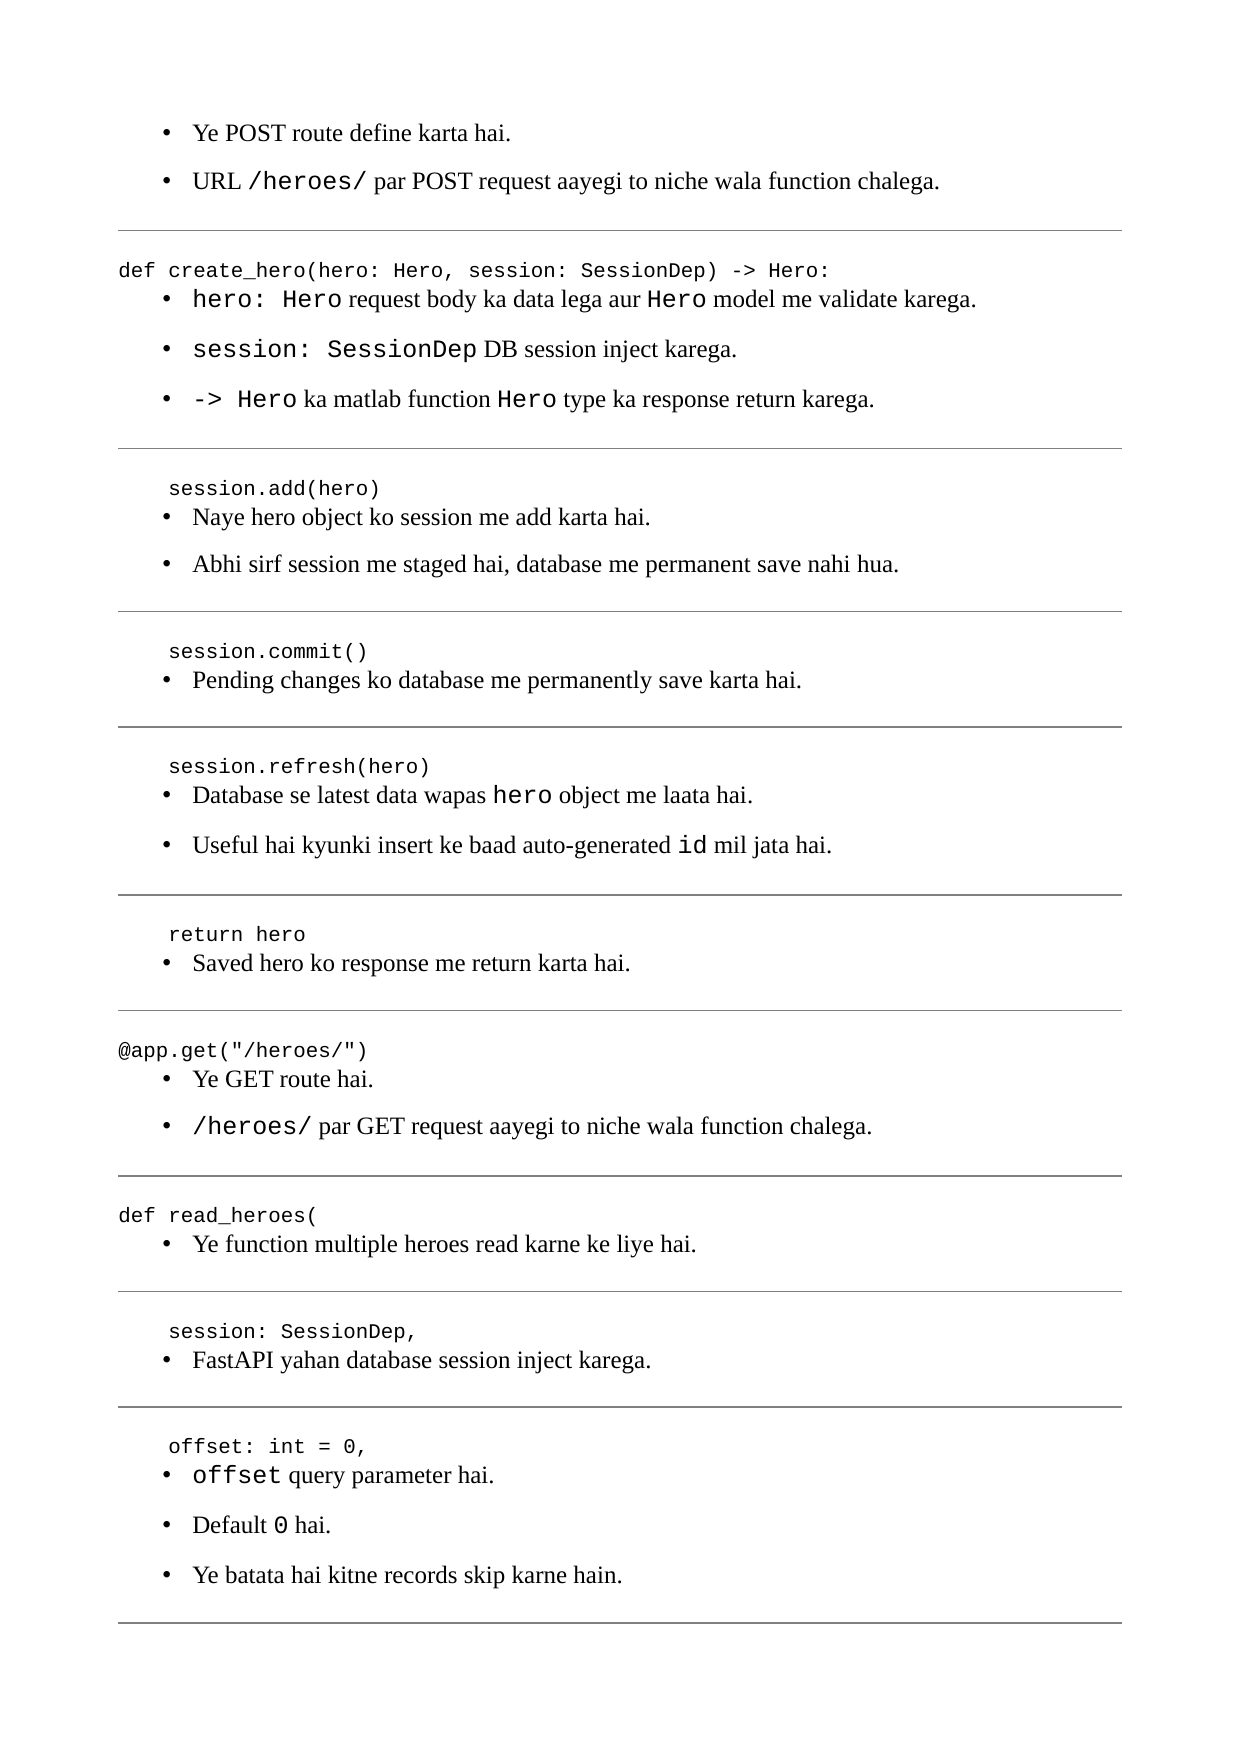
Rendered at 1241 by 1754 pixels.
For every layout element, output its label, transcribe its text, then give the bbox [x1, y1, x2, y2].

text offset: int = 0, [118, 1437, 1122, 1460]
list hero: Hero request body ka data lega aur Hero model me validate karega. [162, 284, 1122, 314]
text @app.get("/heroes/") [118, 1040, 1122, 1064]
text def read_heroes( [118, 1206, 1122, 1229]
list Pending changes ko database me permanently save karta hai. [162, 665, 1122, 693]
text session.refresh(hero) [118, 757, 1122, 780]
text return hero [118, 924, 1122, 948]
list Ye function multiple heroes read karne ke liye hai. [162, 1229, 1122, 1258]
list Abhi sirf session me staged hai, database me permanent save nahi hua. [162, 549, 1122, 578]
list Saved hero ko response me return karta hai. [162, 948, 1122, 977]
list Naye hero object ko session me add karta hai. [162, 502, 1122, 530]
text def create_hero(hero: Hero, session: SessionDep) -> Hero: [118, 260, 1122, 284]
list FastAPI yahan database session inject karega. [162, 1345, 1122, 1373]
text session.add(hero) [118, 478, 1122, 502]
list URL /heroes/ par POST request aayegi to niche wala function chalega. [162, 166, 1122, 197]
list Ye batata hai kitne records skip karne hain. [162, 1560, 1122, 1589]
list -> Hero ka matlab function Hero type ka response return karega. [162, 384, 1122, 414]
list /heroes/ par GET request aayegi to niche wala function chalega. [162, 1111, 1122, 1142]
list Ye POST route define karta hai. [162, 118, 1122, 147]
list Useful hai kyunki insert ke baad auto-generated id mil jata hai. [162, 830, 1122, 861]
list Database se latest data wapas hero object me laata hai. [162, 780, 1122, 811]
list Ye GET route hai. [162, 1064, 1122, 1092]
list Default 0 hai. [162, 1510, 1122, 1541]
list session: SessionDep DB session inject karega. [162, 334, 1122, 364]
text session: SessionDep, [118, 1321, 1122, 1345]
text session.commit() [118, 641, 1122, 665]
list offset query parameter hai. [162, 1460, 1122, 1491]
